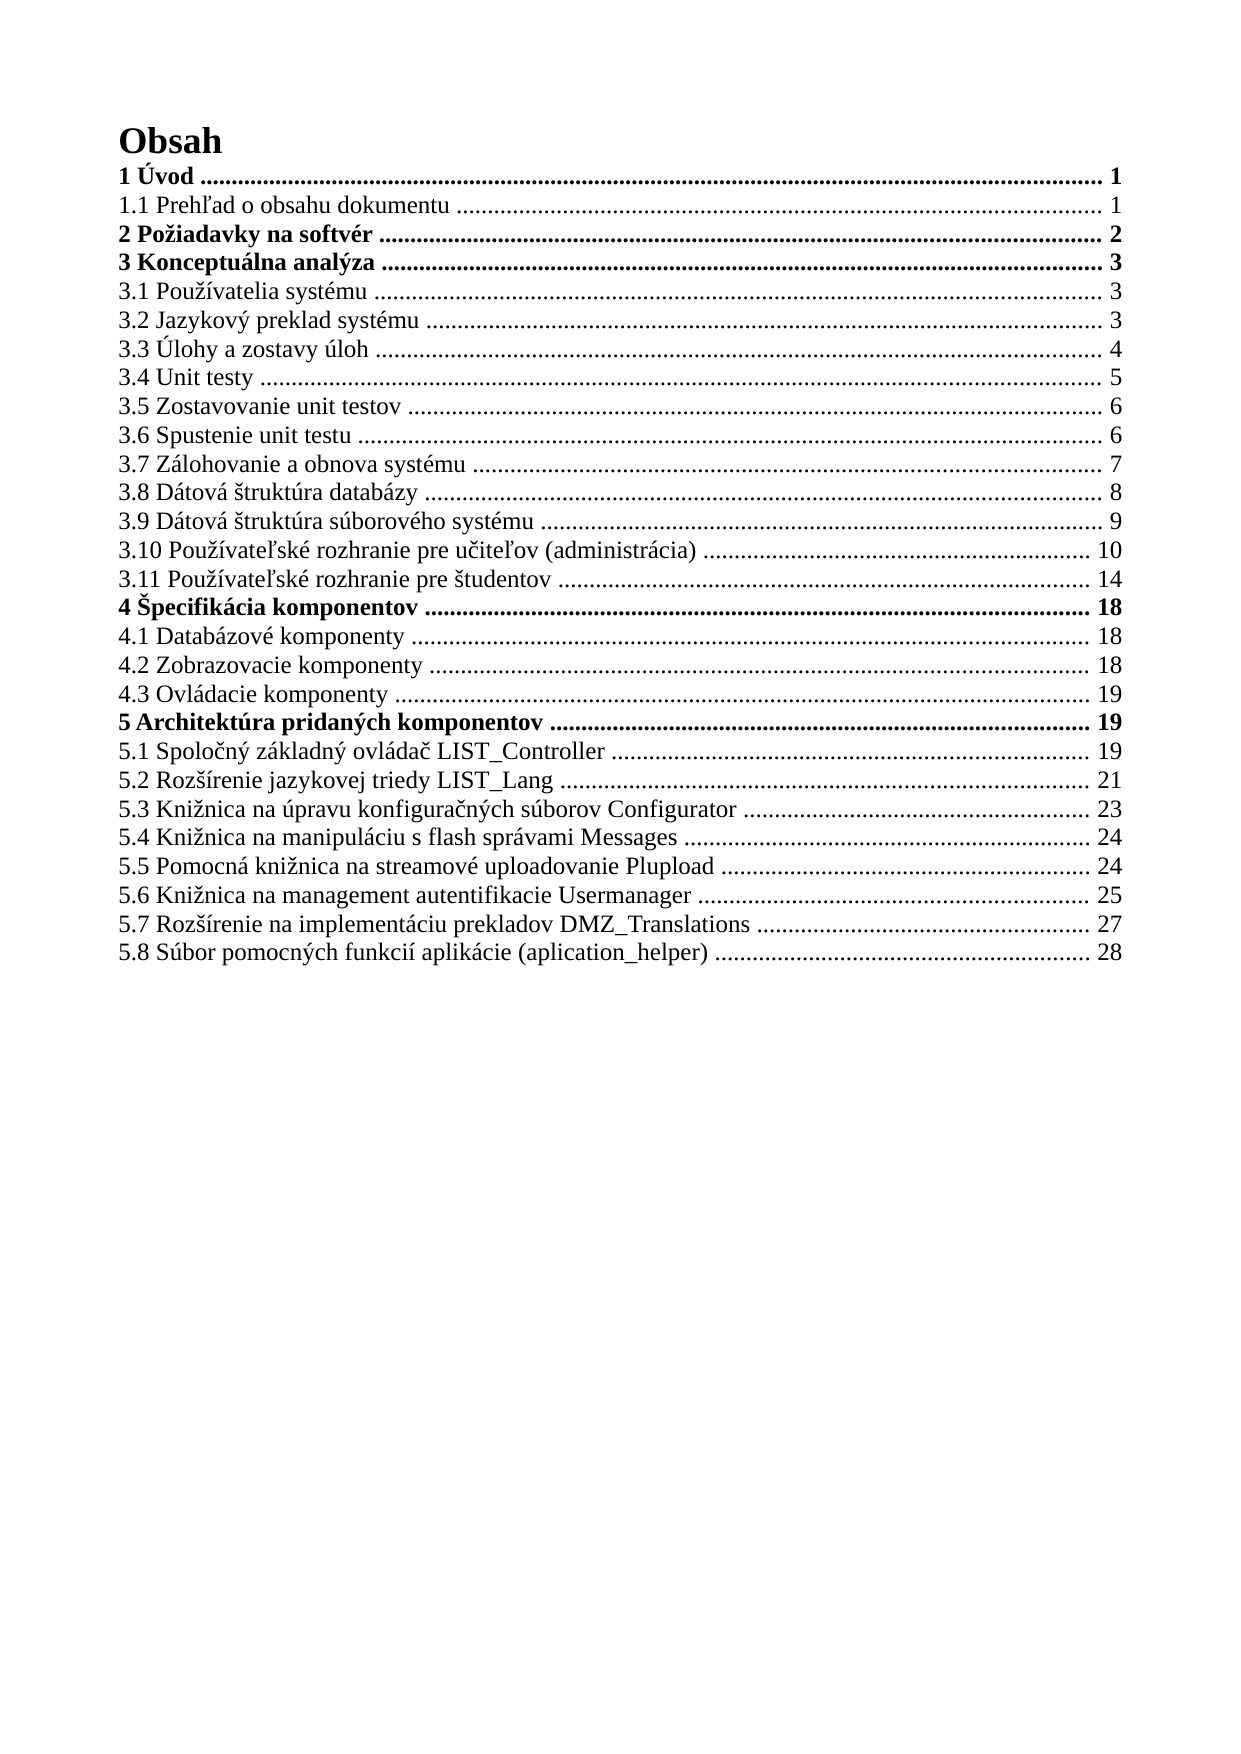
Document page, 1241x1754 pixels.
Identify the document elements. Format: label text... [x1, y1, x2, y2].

text 5.6 Knižnica na management autentifikacie Usermanager 25 [118, 880, 1122, 909]
subtitle Obsah [118, 118, 1122, 161]
text 4 Špecifikácia komponentov 18 [118, 592, 1122, 621]
text 5.5 Pomocná knižnica na streamové uploadovanie Plupload 24 [118, 851, 1122, 880]
text 3.9 Dátová štruktúra súborového systému 9 [118, 506, 1122, 535]
text 1.1 Prehľad o obsahu dokumentu 1 [118, 190, 1122, 219]
text 3.1 Používatelia systému 3 [118, 276, 1122, 305]
text 3.11 Používateľské rozhranie pre študentov 14 [118, 564, 1122, 592]
text 5.1 Spoločný základný ovládač LIST_Controller 19 [118, 736, 1122, 765]
text 3.3 Úlohy a zostavy úloh 4 [118, 334, 1122, 362]
text 2 Požiadavky na softvér 2 [118, 219, 1122, 247]
text 5.2 Rozšírenie jazykovej triedy LIST_Lang 21 [118, 765, 1122, 794]
text 5.4 Knižnica na manipuláciu s flash správami Messages 24 [118, 822, 1122, 851]
text 3.10 Používateľské rozhranie pre učiteľov (administrácia) 10 [118, 535, 1122, 564]
text 5.3 Knižnica na úpravu konfiguračných súborov Configurator 23 [118, 794, 1122, 822]
text 3.4 Unit testy 5 [118, 362, 1122, 391]
text 5.8 Súbor pomocných funkcií aplikácie (aplication_helper) 28 [118, 937, 1122, 966]
text 4.3 Ovládacie komponenty 19 [118, 679, 1122, 707]
text 4.1 Databázové komponenty 18 [118, 621, 1122, 650]
text 3.6 Spustenie unit testu 6 [118, 420, 1122, 449]
text 3.8 Dátová štruktúra databázy 8 [118, 477, 1122, 506]
text 5.7 Rozšírenie na implementáciu prekladov DMZ_Translations 27 [118, 909, 1122, 937]
text 3.5 Zostavovanie unit testov 6 [118, 391, 1122, 420]
text 5 Architektúra pridaných komponentov 19 [118, 707, 1122, 736]
text 1 Úvod 1 [118, 161, 1122, 190]
text 4.2 Zobrazovacie komponenty 18 [118, 650, 1122, 679]
text 3 Konceptuálna analýza 3 [118, 247, 1122, 276]
text 3.7 Zálohovanie a obnova systému 7 [118, 449, 1122, 477]
text 3.2 Jazykový preklad systému 3 [118, 305, 1122, 334]
